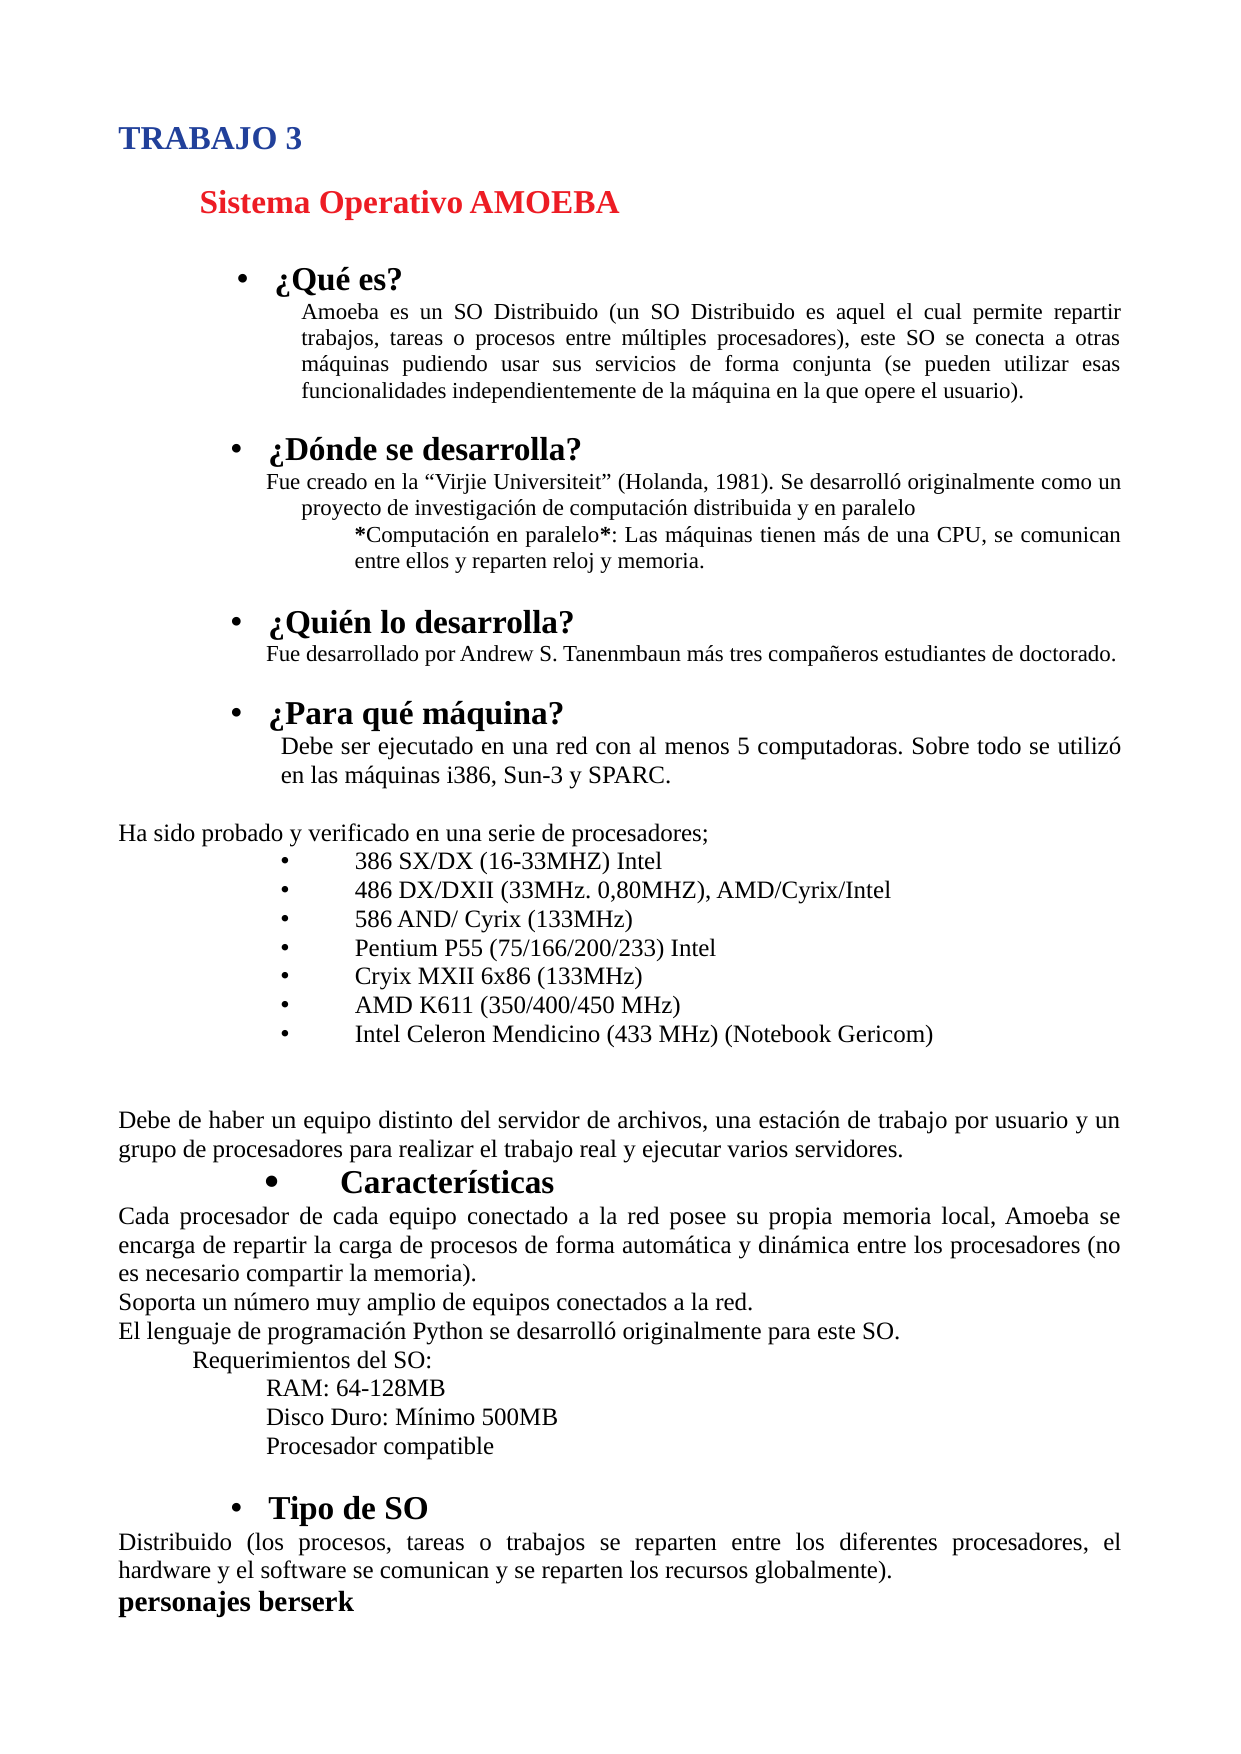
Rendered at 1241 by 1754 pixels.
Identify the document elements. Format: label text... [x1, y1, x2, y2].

text Distribuido (los procesos, tareas o trabajos se reparten entre los diferentes procesadores, el hardware y el software se comunican y se reparten los recursos globalmente). [118, 1527, 1122, 1584]
list 586 AND/ Cyrix (133MHz) [281, 904, 1122, 933]
list Intel Celeron Mendicino (433 MHz) (Notebook Gericom) [281, 1019, 1122, 1048]
list ¿Quién lo desarrolla? [231, 602, 1122, 640]
text Soporta un número muy amplio de equipos conectados a la red. [118, 1287, 1122, 1316]
text personajes berserk [118, 1584, 1122, 1618]
text Ha sido probado y verificado en una serie de procesadores; [118, 818, 1122, 846]
text Debe de haber un equipo distinto del servidor de archivos, una estación de trabajo por usuario y un grupo de procesadores para realizar el trabajo real y ejecutar varios servidores. [118, 1105, 1122, 1163]
list AMD K611 (350/400/450 MHz) [281, 990, 1122, 1019]
list 486 DX/DXII (33MHz. 0,80MHZ), AMD/Cyrix/Intel [281, 875, 1122, 904]
text Fue desarrollado por Andrew S. Tanenmbaun más tres compañeros estudiantes de doctorado. [266, 640, 1122, 667]
text *Computación en paralelo*: Las máquinas tienen más de una CPU, se comunican entre ellos y reparten reloj y memoria. [354, 521, 1122, 573]
list Pentium P55 (75/166/200/233) Intel [281, 933, 1122, 961]
text TRABAJO 3 [118, 118, 1122, 156]
text Sistema Operativo AMOEBA [118, 183, 1122, 221]
list Cryix MXII 6x86 (133MHz) [281, 961, 1122, 990]
list ¿Qué es? [237, 259, 1122, 298]
list 386 SX/DX (16-33MHZ) Intel [281, 846, 1122, 875]
text Cada procesador de cada equipo conectado a la red posee su propia memoria local, Amoeba se encarga de repartir la carga de procesos de forma automática y dinámica entre los procesadores (no es necesario compartir la memoria). [118, 1201, 1122, 1287]
text Disco Duro: Mínimo 500MB [118, 1402, 1122, 1431]
list Tipo de SO [231, 1488, 1122, 1527]
text El lenguaje de programación Python se desarrolló originalmente para este SO. [118, 1316, 1122, 1345]
text Fue creado en la “Virjie Universiteit” (Holanda, 1981). Se desarrolló originalmente como un proyecto de investigación de computación distribuida y en paralelo [266, 468, 1122, 521]
text Amoeba es un SO Distribuido (un SO Distribuido es aquel el cual permite repartir trabajos, tareas o procesos entre múltiples procesadores), este SO se conecta a otras máquinas pudiendo usar sus servicios de forma conjunta (se pueden utilizar esas funcionalidades independientemente de la máquina en la que opere el usuario). [301, 298, 1122, 403]
list ¿Dónde se desarrolla? [231, 429, 1122, 468]
text Procesador compatible [118, 1431, 1122, 1460]
list ¿Para qué máquina? [231, 693, 1122, 731]
list Características [266, 1163, 1122, 1201]
text Debe ser ejecutado en una red con al menos 5 computadoras. Sobre todo se utilizó en las máquinas i386, Sun-3 y SPARC. [281, 731, 1122, 789]
text Requerimientos del SO: [118, 1345, 1122, 1373]
text RAM: 64-128MB [118, 1373, 1122, 1402]
